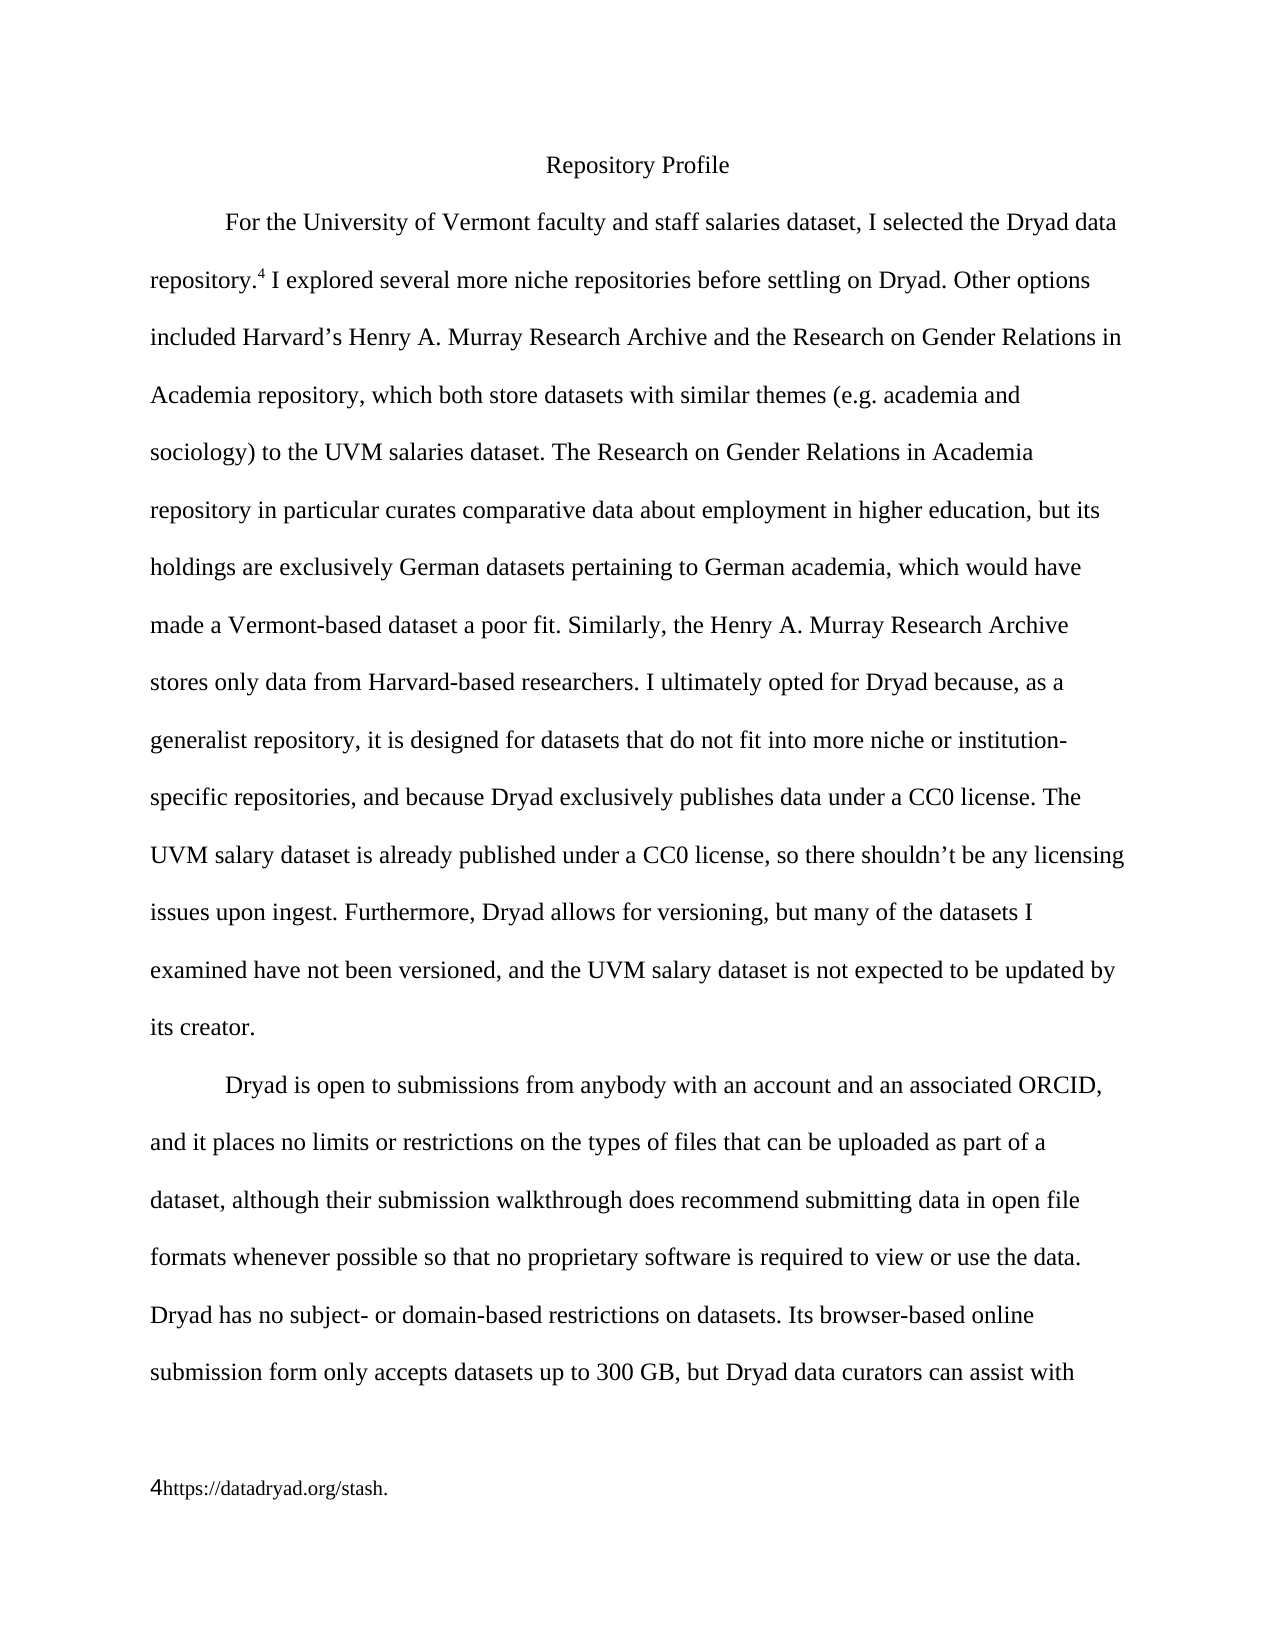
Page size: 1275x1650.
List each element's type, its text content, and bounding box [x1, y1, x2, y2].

text Repository Profile [150, 150, 1125, 179]
text Dryad is open to submissions from anybody with an account and an associated ORCID, and it places no limits or restrictions on the types of files that can be uploaded as part of a dataset, although their submission walkthrough does recommend submitting data in open file formats whenever possible so that no proprietary software is required to view or use the data. Dryad has no subject- or domain-based restrictions on datasets. Its browser-based online submission form only accepts datasets up to 300 GB, but Dryad data curators can assist with [150, 1070, 1125, 1386]
text For the University of Vermont faculty and staff salaries dataset, I selected the Dryad data repository. I explored several more niche repositories before settling on Dryad. Other options included Harvard’s Henry A. Murray Research Archive and the Research on Gender Relations in Academia repository, which both store datasets with similar themes (e.g. academia and sociology) to the UVM salaries dataset. The Research on Gender Relations in Academia repository in particular curates comparative data about employment in higher education, but its holdings are exclusively German datasets pertaining to German academia, which would have made a Vermont-based dataset a poor fit. Similarly, the Henry A. Murray Research Archive stores only data from Harvard-based researchers. I ultimately opted for Dryad because, as a generalist repository, it is designed for datasets that do not fit into more niche or institution-specific repositories, and because Dryad exclusively publishes data under a CC0 license. The UVM salary dataset is already published under a CC0 license, so there shouldn’t be any licensing issues upon ingest. Furthermore, Dryad allows for versioning, but many of the datasets I examined have not been versioned, and the UVM salary dataset is not expected to be updated by its creator. [150, 207, 1125, 1041]
text https://datadryad.org/stash. [150, 1474, 1125, 1500]
